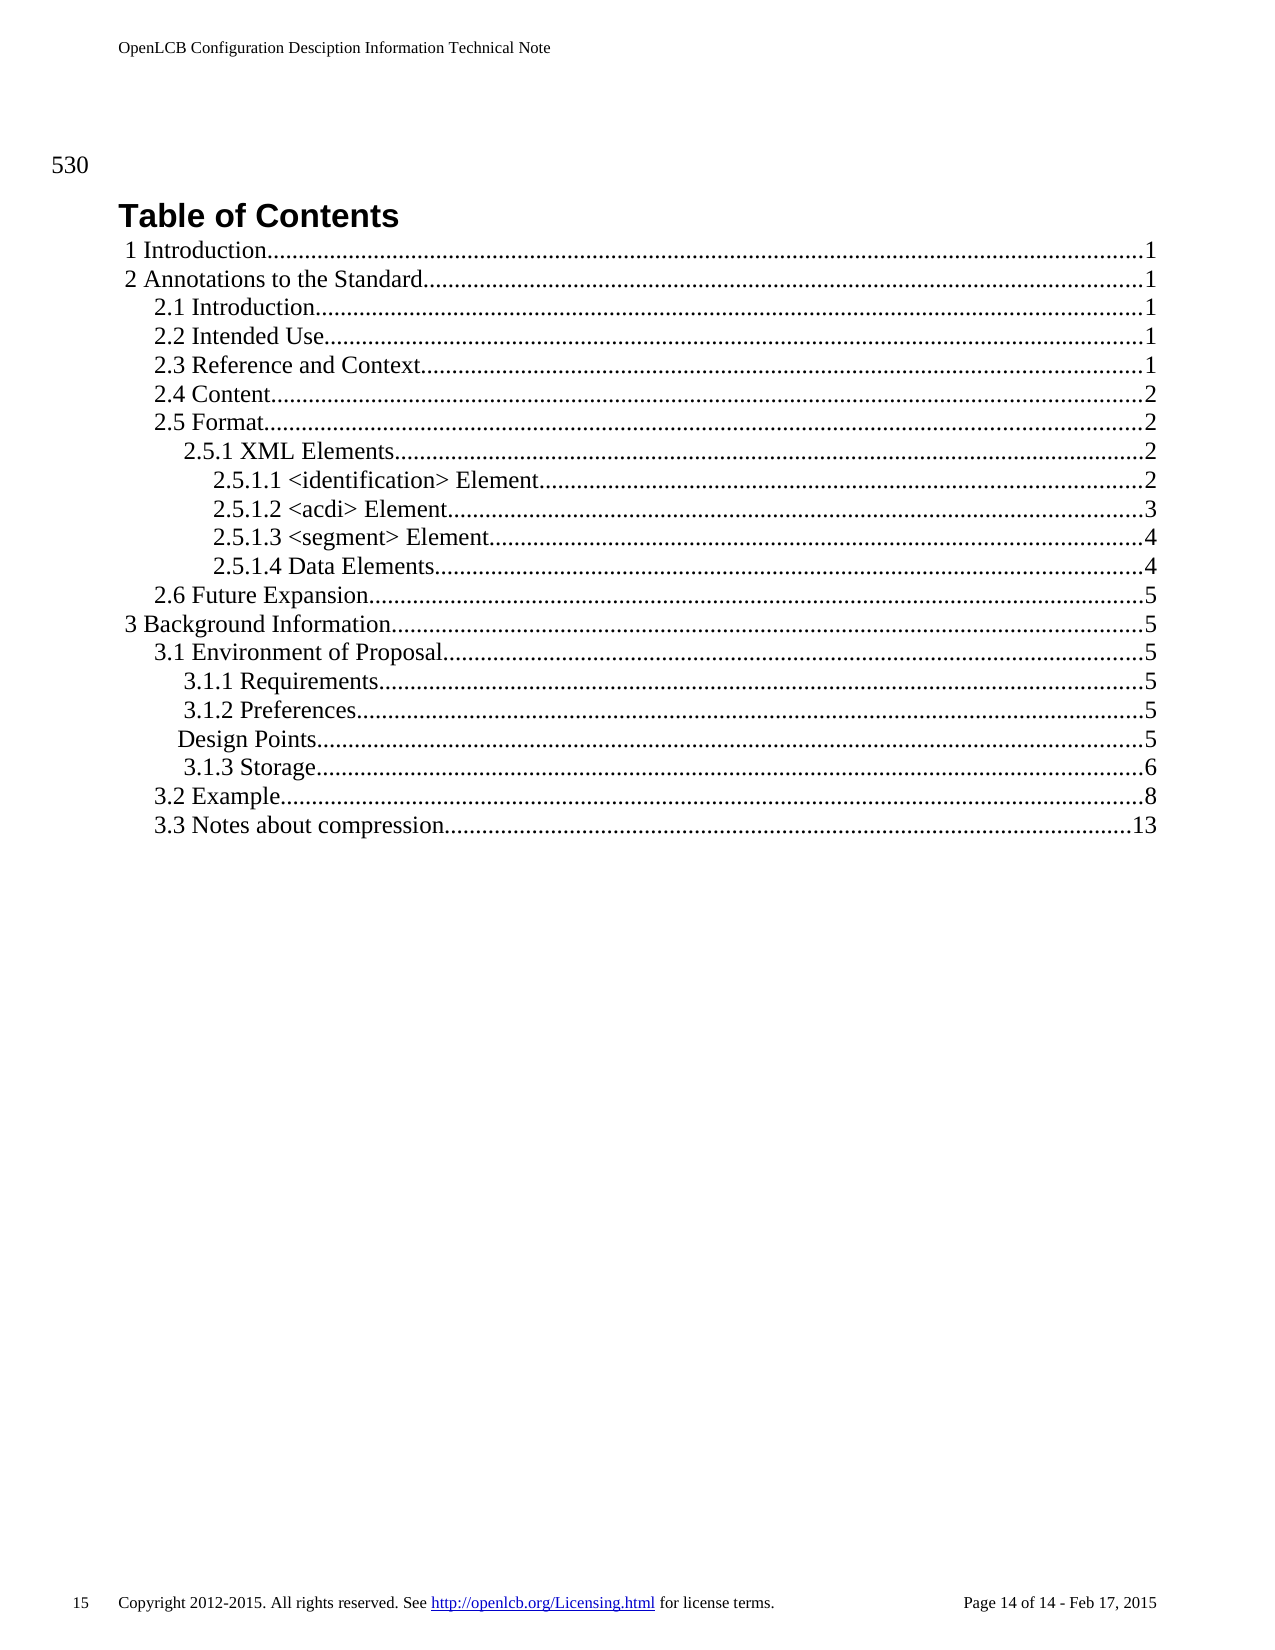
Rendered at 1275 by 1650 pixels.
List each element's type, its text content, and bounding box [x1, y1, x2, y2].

text 2.5 Format 2 [148, 407, 1157, 436]
text 2.6 Future Expansion 5 [148, 580, 1157, 609]
text 3.3 Notes about compression 13 [148, 810, 1157, 839]
text 2.4 Content 2 [148, 379, 1157, 407]
subtitle Table of Contents [118, 196, 1157, 235]
text 2.5.1.4 Data Elements 4 [207, 551, 1157, 580]
text 3 Background Information 5 [118, 609, 1157, 637]
text 2 Annotations to the Standard 1 [118, 264, 1157, 292]
text 2.5.1.3 <segment> Element 4 [207, 522, 1157, 551]
text 3.1.1 Requirements 5 [177, 666, 1157, 695]
text 1 Introduction 1 [118, 235, 1157, 264]
text 2.5.1.1 <identification> Element 2 [207, 465, 1157, 494]
text Design Points 5 [177, 724, 1157, 752]
text 2.3 Reference and Context 1 [148, 350, 1157, 379]
text 3.1 Environment of Proposal 5 [148, 637, 1157, 666]
text 2.1 Introduction 1 [148, 292, 1157, 321]
text 3.1.3 Storage 6 [177, 752, 1157, 781]
text 3.2 Example 8 [148, 781, 1157, 810]
text 2.5.1.2 <acdi> Element 3 [207, 494, 1157, 522]
text 3.1.2 Preferences 5 [177, 695, 1157, 724]
text 2.2 Intended Use 1 [148, 321, 1157, 350]
text 2.5.1 XML Elements 2 [177, 436, 1157, 465]
